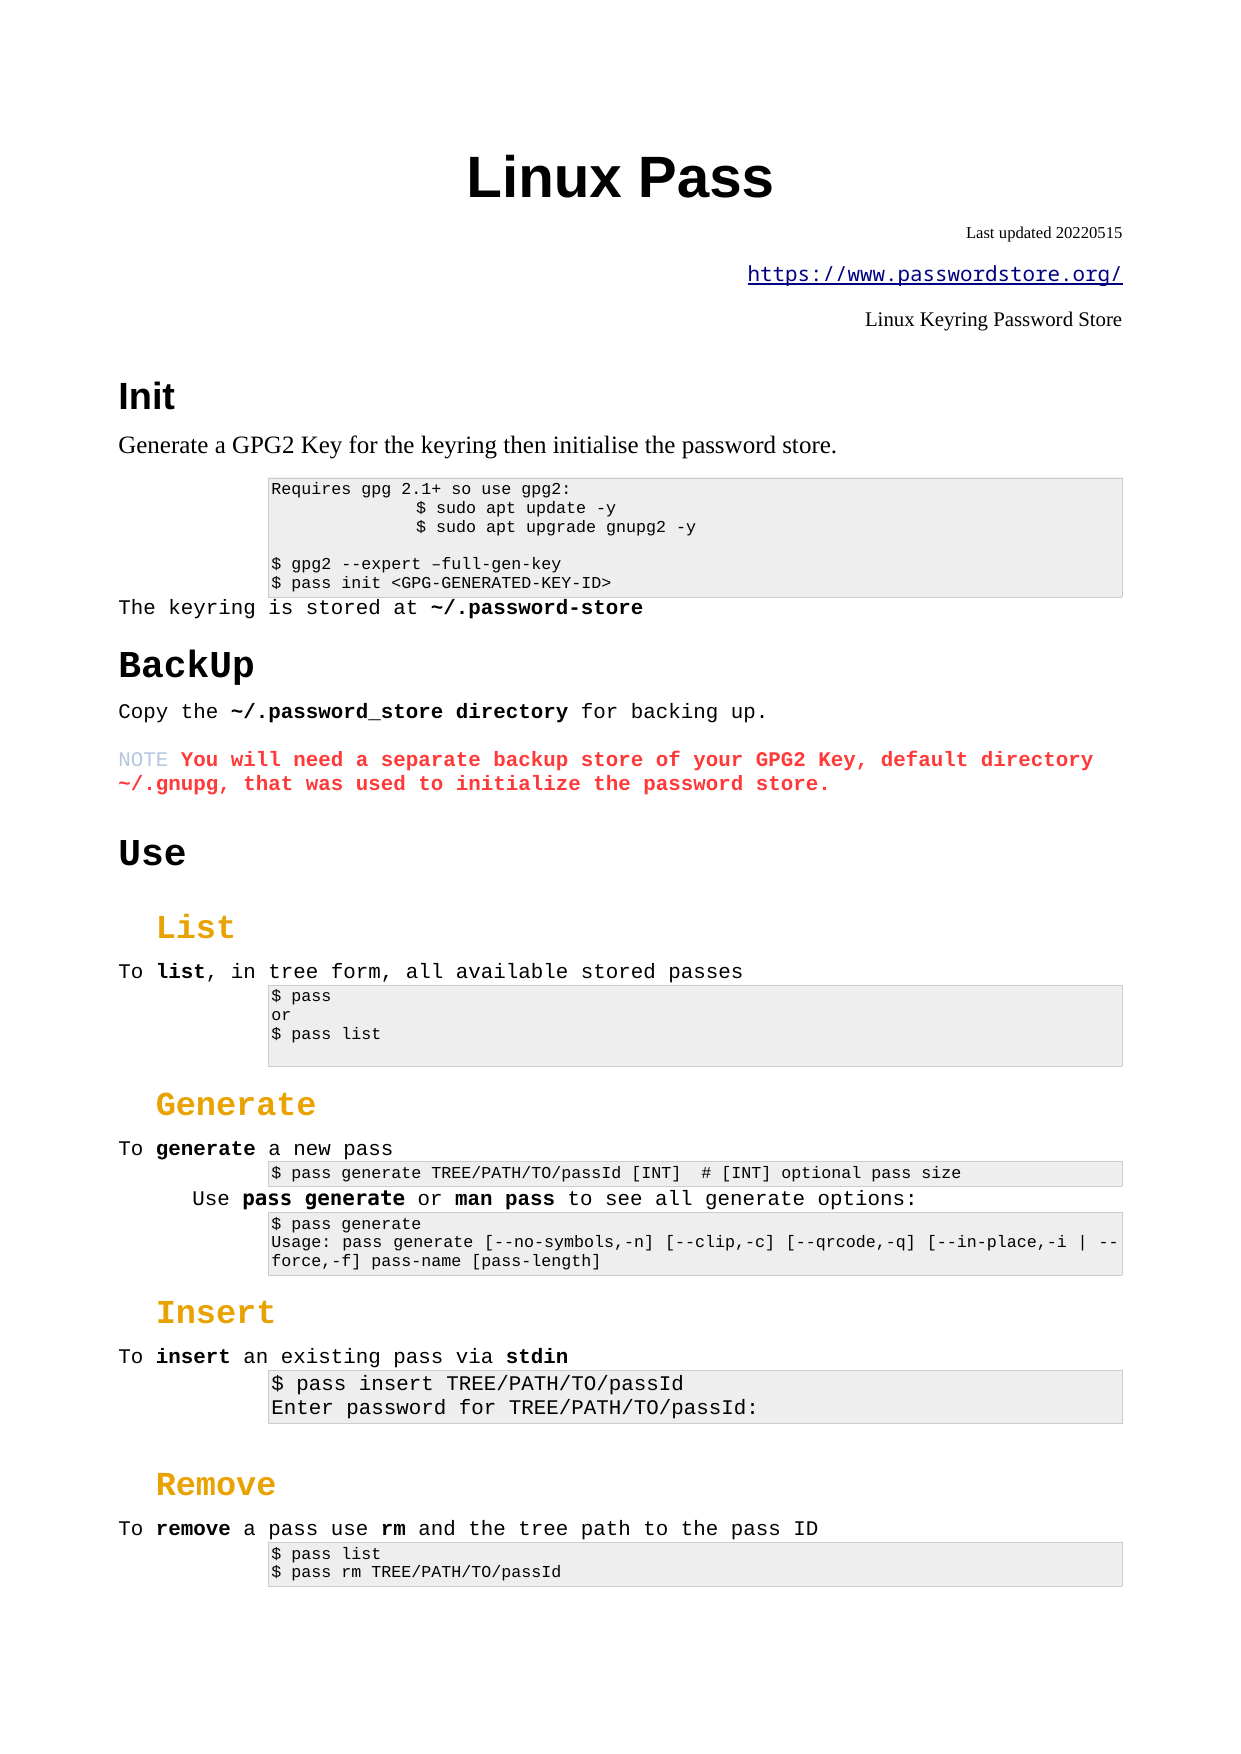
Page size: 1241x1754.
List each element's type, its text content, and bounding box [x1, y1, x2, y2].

text Usage: pass generate [--no-symbols,-n] [--clip,-c] [--qrcode,-q] [--in-place,-i | --force,-f] pass-name [pass-length] [269, 1231, 1122, 1275]
title Linux Pass [118, 143, 1122, 210]
text Use pass generate or man pass to see all generate options: [118, 1186, 1122, 1212]
text $ pass generate [269, 1213, 1122, 1231]
subtitle Generate [156, 1087, 1122, 1125]
subtitle Insert [156, 1296, 1122, 1334]
text Generate a GPG2 Key for the keyring then initialise the password store. [118, 430, 1122, 458]
text $ pass [269, 986, 1122, 1003]
text $ pass list [269, 1022, 1122, 1041]
text Copy the ~/.password_store directory for backing up. [118, 701, 1122, 724]
text $ gpg2 --expert –full-gen-key [269, 553, 1122, 572]
subtitle Use [118, 834, 1122, 877]
text Requires gpg 2.1+ so use gpg2: [269, 479, 1122, 496]
text https://www.passwordstore.org/ [118, 259, 1122, 288]
text $ pass generate TREE/PATH/TO/passId [INT] # [INT] optional pass size [269, 1162, 1122, 1186]
text Enter password for TREE/PATH/TO/passId: [269, 1393, 1122, 1423]
text To generate a new pass [118, 1138, 1122, 1161]
text To list, in tree form, all available stored passes [118, 961, 1122, 985]
text $ pass init <GPG-GENERATED-KEY-ID> [269, 572, 1122, 597]
text $ sudo apt upgrade gnupg2 -y [269, 515, 1122, 534]
text Linux Keyring Password Store [118, 306, 1122, 331]
text The keyring is stored at ~/.password-store [118, 597, 1122, 620]
subtitle Remove [156, 1468, 1122, 1506]
text Last updated 20220515 [118, 223, 1122, 242]
subtitle List [156, 911, 1122, 948]
text To insert an existing pass via stdin [118, 1346, 1122, 1370]
text $ pass insert TREE/PATH/TO/passId [269, 1371, 1122, 1393]
subtitle Init [118, 374, 1122, 417]
text $ sudo apt update -y [269, 496, 1122, 515]
text $ pass rm TREE/PATH/TO/passId [269, 1561, 1122, 1586]
subtitle BackUp [118, 645, 1122, 688]
text $ pass list [269, 1543, 1122, 1561]
text or [269, 1003, 1122, 1022]
text To remove a pass use rm and the tree path to the pass ID [118, 1518, 1122, 1542]
subtitle NOTE You will need a separate backup store of your GPG2 Key, default directory ~/.gnupg, that was used to initialize the password store. [118, 749, 1122, 797]
